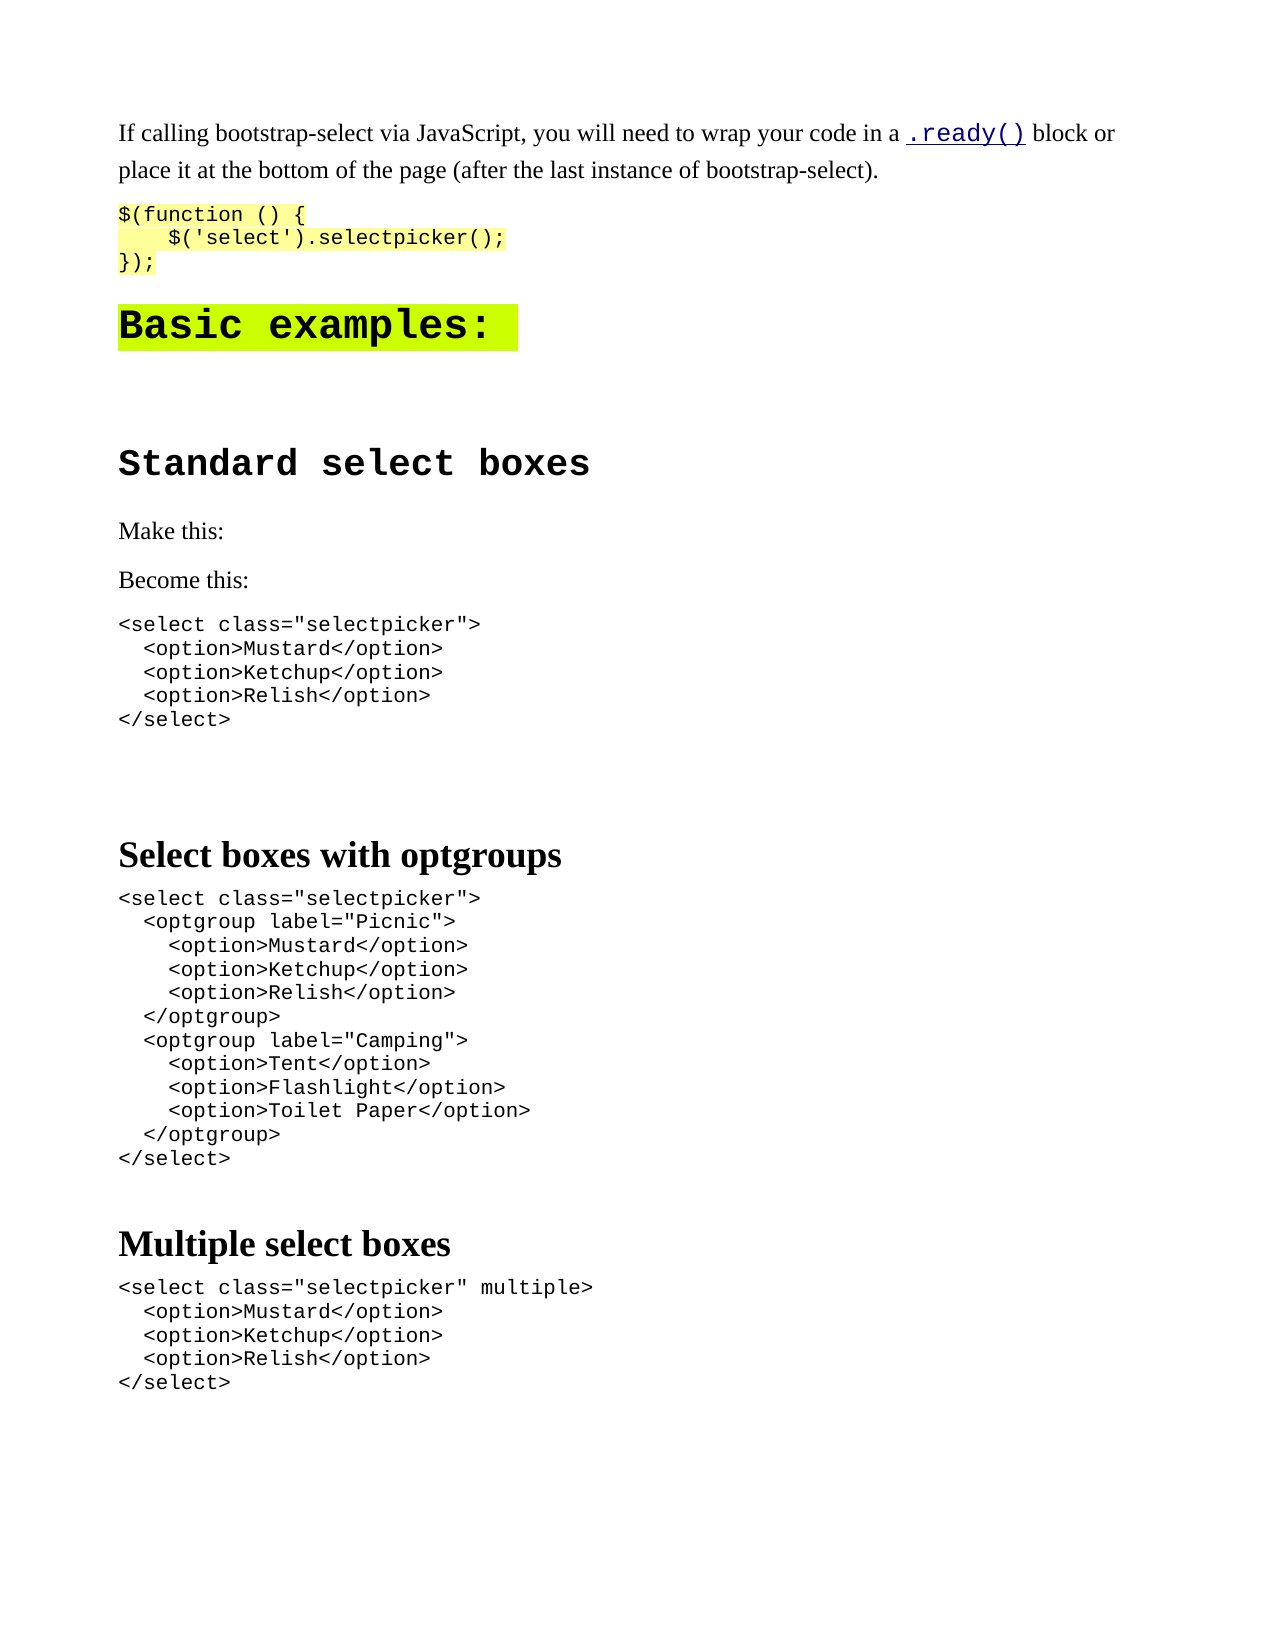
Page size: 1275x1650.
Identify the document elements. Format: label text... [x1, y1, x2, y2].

text <option>Relish</option> [118, 982, 1157, 1006]
text <option>Ketchup</option> [118, 959, 1157, 982]
text </select> [118, 1372, 1157, 1396]
subtitle Standard select boxes [118, 444, 1157, 487]
text <option>Mustard</option> [118, 935, 1157, 959]
text <select class="selectpicker"> [118, 614, 1157, 638]
text $('select').selectpicker(); [118, 227, 1157, 251]
text <option>Mustard</option> [118, 1301, 1157, 1325]
text <optgroup label="Camping"> [118, 1029, 1157, 1053]
text </select> [118, 1148, 1157, 1171]
text <option>Relish</option> [118, 685, 1157, 709]
text Become this: [118, 565, 1157, 594]
text <option>Relish</option> [118, 1348, 1157, 1372]
text <select class="selectpicker" multiple> [118, 1277, 1157, 1301]
text </optgroup> [118, 1006, 1157, 1029]
text <option>Flashlight</option> [118, 1077, 1157, 1101]
text </select> [118, 709, 1157, 733]
text Make this: [118, 516, 1157, 545]
text <option>Tent</option> [118, 1053, 1157, 1077]
text </optgroup> [118, 1124, 1157, 1148]
text <option>Mustard</option> [118, 638, 1157, 662]
text If calling bootstrap-select via JavaScript, you will need to wrap your code in a .ready() block or place it at the bottom of the page (after the last instance of bootstrap-select). [118, 118, 1157, 183]
text }); [118, 251, 1157, 275]
text <option>Ketchup</option> [118, 662, 1157, 685]
subtitle Select boxes with optgroups [118, 832, 1157, 875]
subtitle Basic examples: [118, 304, 1157, 351]
text <select class="selectpicker"> [118, 888, 1157, 911]
text $(function () { [118, 204, 1157, 227]
text <option>Ketchup</option> [118, 1325, 1157, 1348]
text <option>Toilet Paper</option> [118, 1101, 1157, 1124]
subtitle Multiple select boxes [118, 1222, 1157, 1265]
text <optgroup label="Picnic"> [118, 911, 1157, 935]
